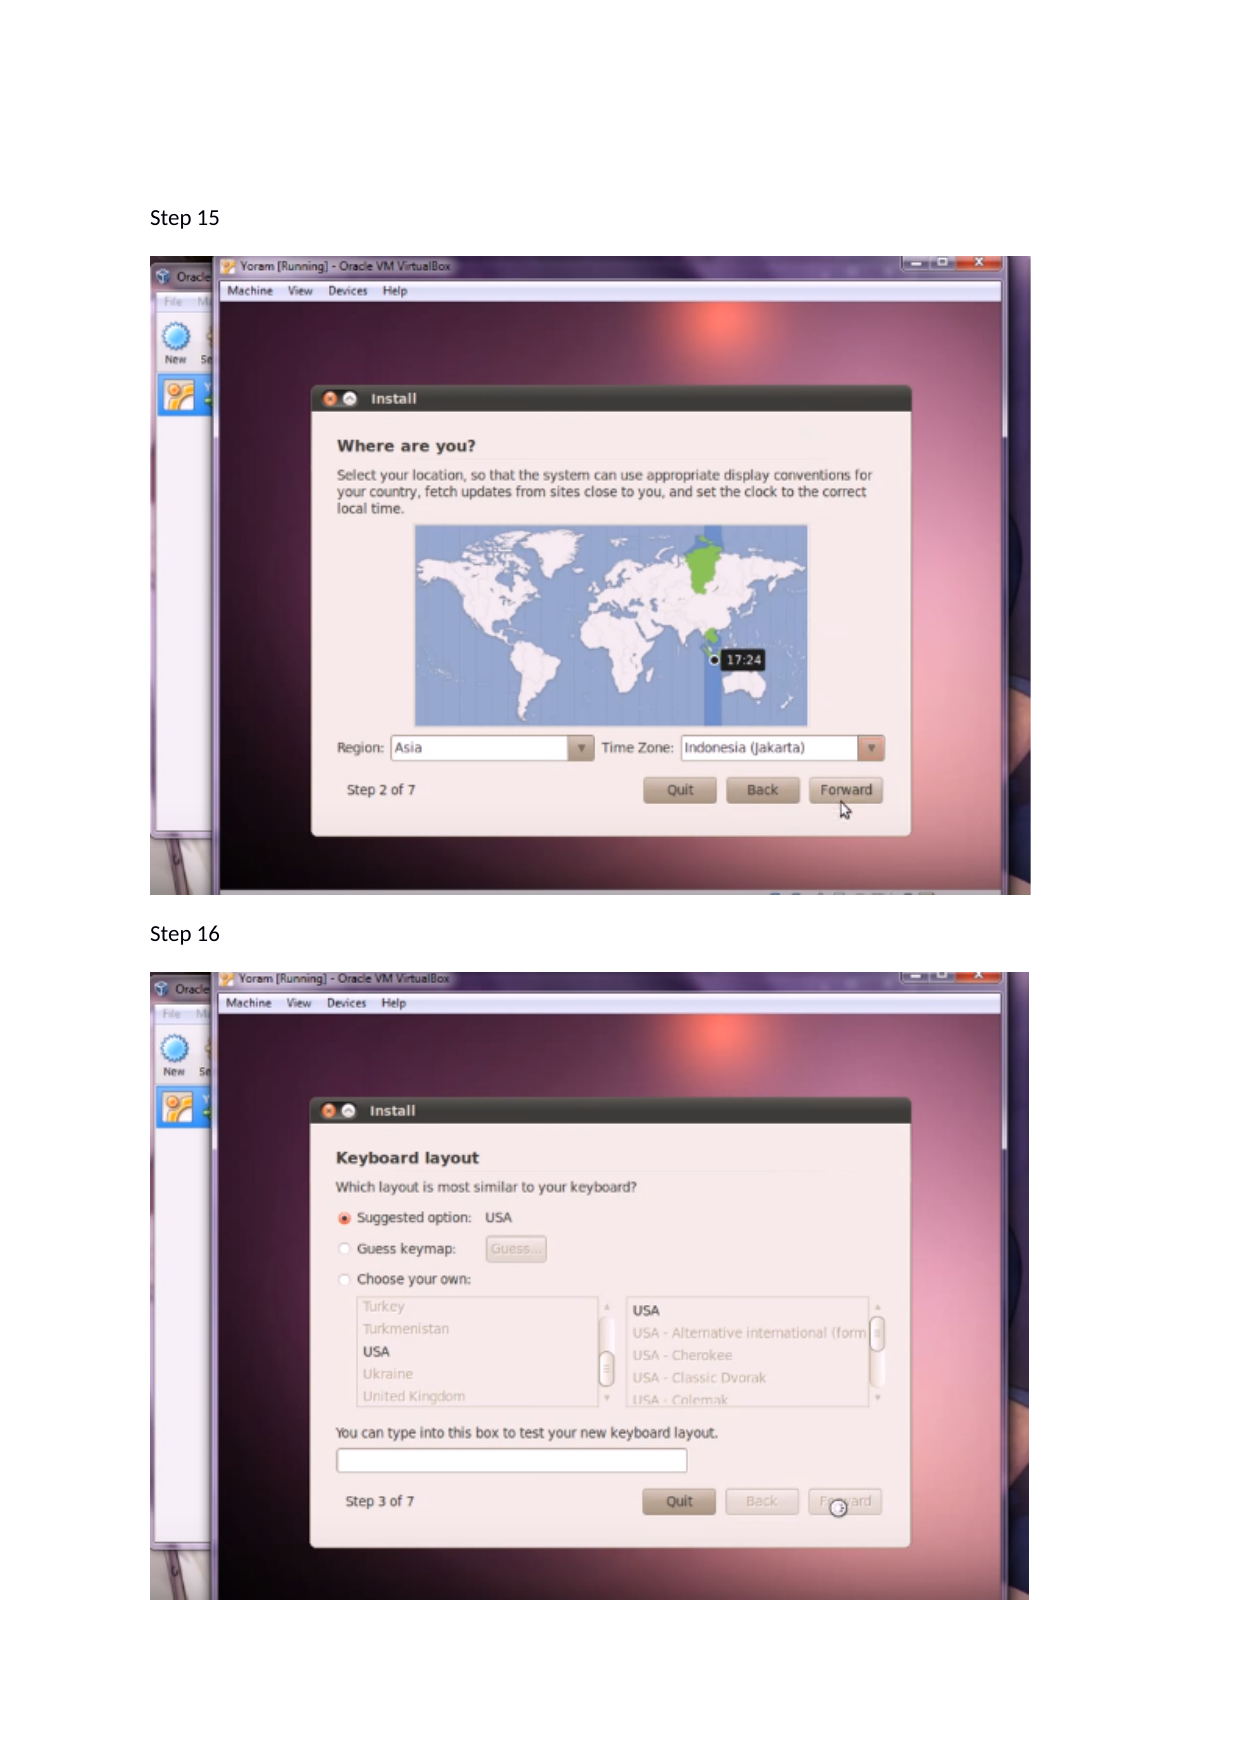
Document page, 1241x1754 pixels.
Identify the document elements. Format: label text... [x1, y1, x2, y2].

picture [150, 256, 1031, 895]
text Step 16 [150, 919, 1090, 947]
picture [150, 972, 1029, 1600]
text Step 15 [150, 203, 1090, 231]
